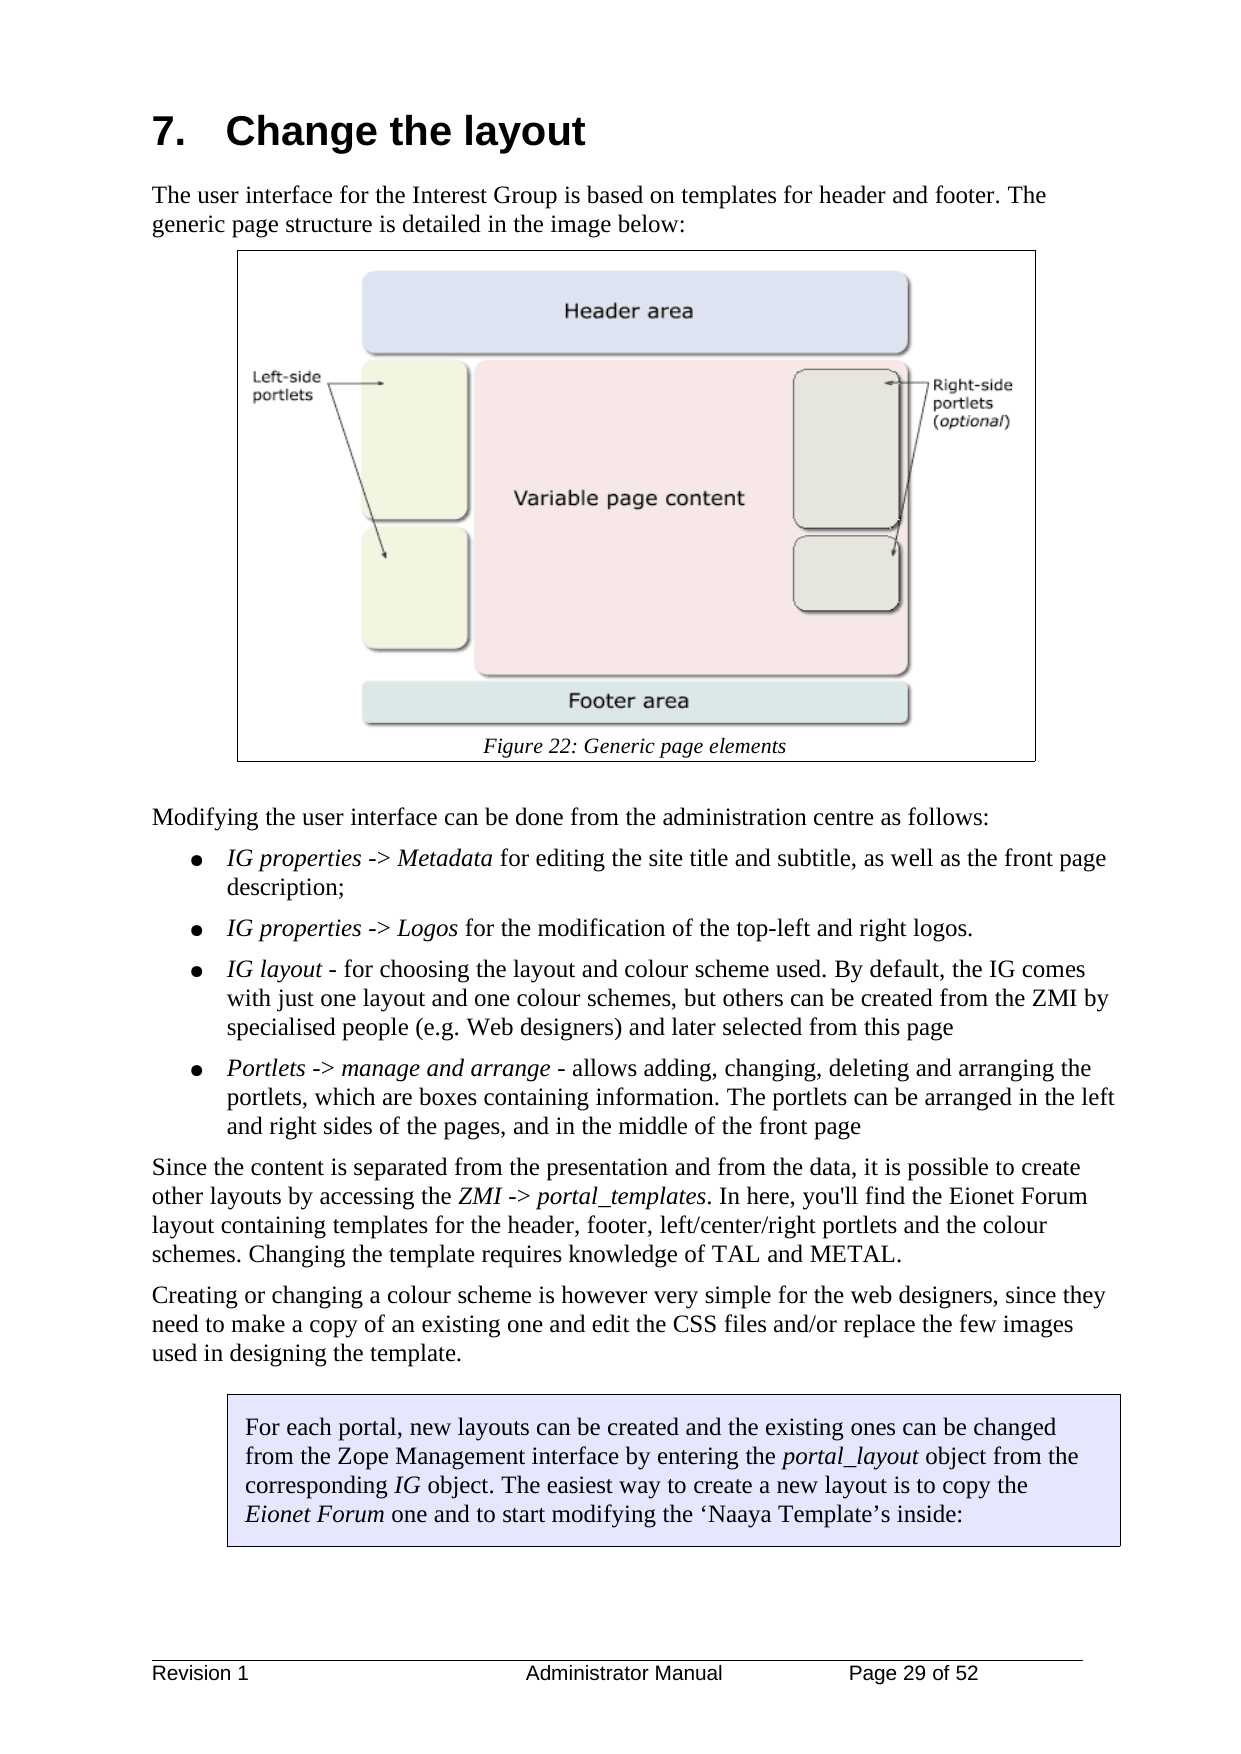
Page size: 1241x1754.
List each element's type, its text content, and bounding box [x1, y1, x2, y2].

list IG layout - for choosing the layout and colour scheme used. By default, the IG comes with just one layout and one colour schemes, but others can be created from the ZMI by specialised people (e.g. Web designers) and later selected from this page [189, 954, 1120, 1041]
text For each portal, new layouts can be created and the existing ones can be changed from the Zope Management interface by entering the portal_layout object from the corresponding IG object. The easiest way to create a new layout is to copy the Eionet Forum one and to start modifying the ‘Naaya Template’s inside: [228, 1395, 1120, 1546]
text The user interface for the Interest Group is based on templates for header and footer. The generic page structure is detailed in the image below: [152, 179, 1120, 238]
subtitle Change the layout [151, 107, 1120, 155]
text Creating or changing a colour scheme is however very simple for the web designers, since they need to make a copy of an existing one and edit the CSS files and/or replace the few images used in designing the template. [152, 1280, 1120, 1367]
text Since the content is separated from the presentation and from the data, it is possible to create other layouts by accessing the ZMI -> portal_templates. In here, you'll find the Eionet Forum layout containing templates for the header, footer, left/center/right portlets and the colour schemes. Changing the template requires knowledge of TAL and METAL. [152, 1152, 1120, 1268]
text Modifying the user interface can be done from the administration centre as follows: [152, 802, 1120, 831]
list IG properties -> Logos for the modification of the top-left and right logos. [189, 913, 1120, 942]
list IG properties -> Metadata for editing the site title and subtitle, as well as the front page description; [189, 843, 1120, 901]
text Figure 22: Generic page elements [240, 733, 1032, 758]
list Portlets -> manage and arrange - allows adding, changing, deleting and arranging the portlets, which are boxes containing information. The portlets can be arranged in the left and right sides of the pages, and in the middle of the front page [189, 1053, 1120, 1140]
